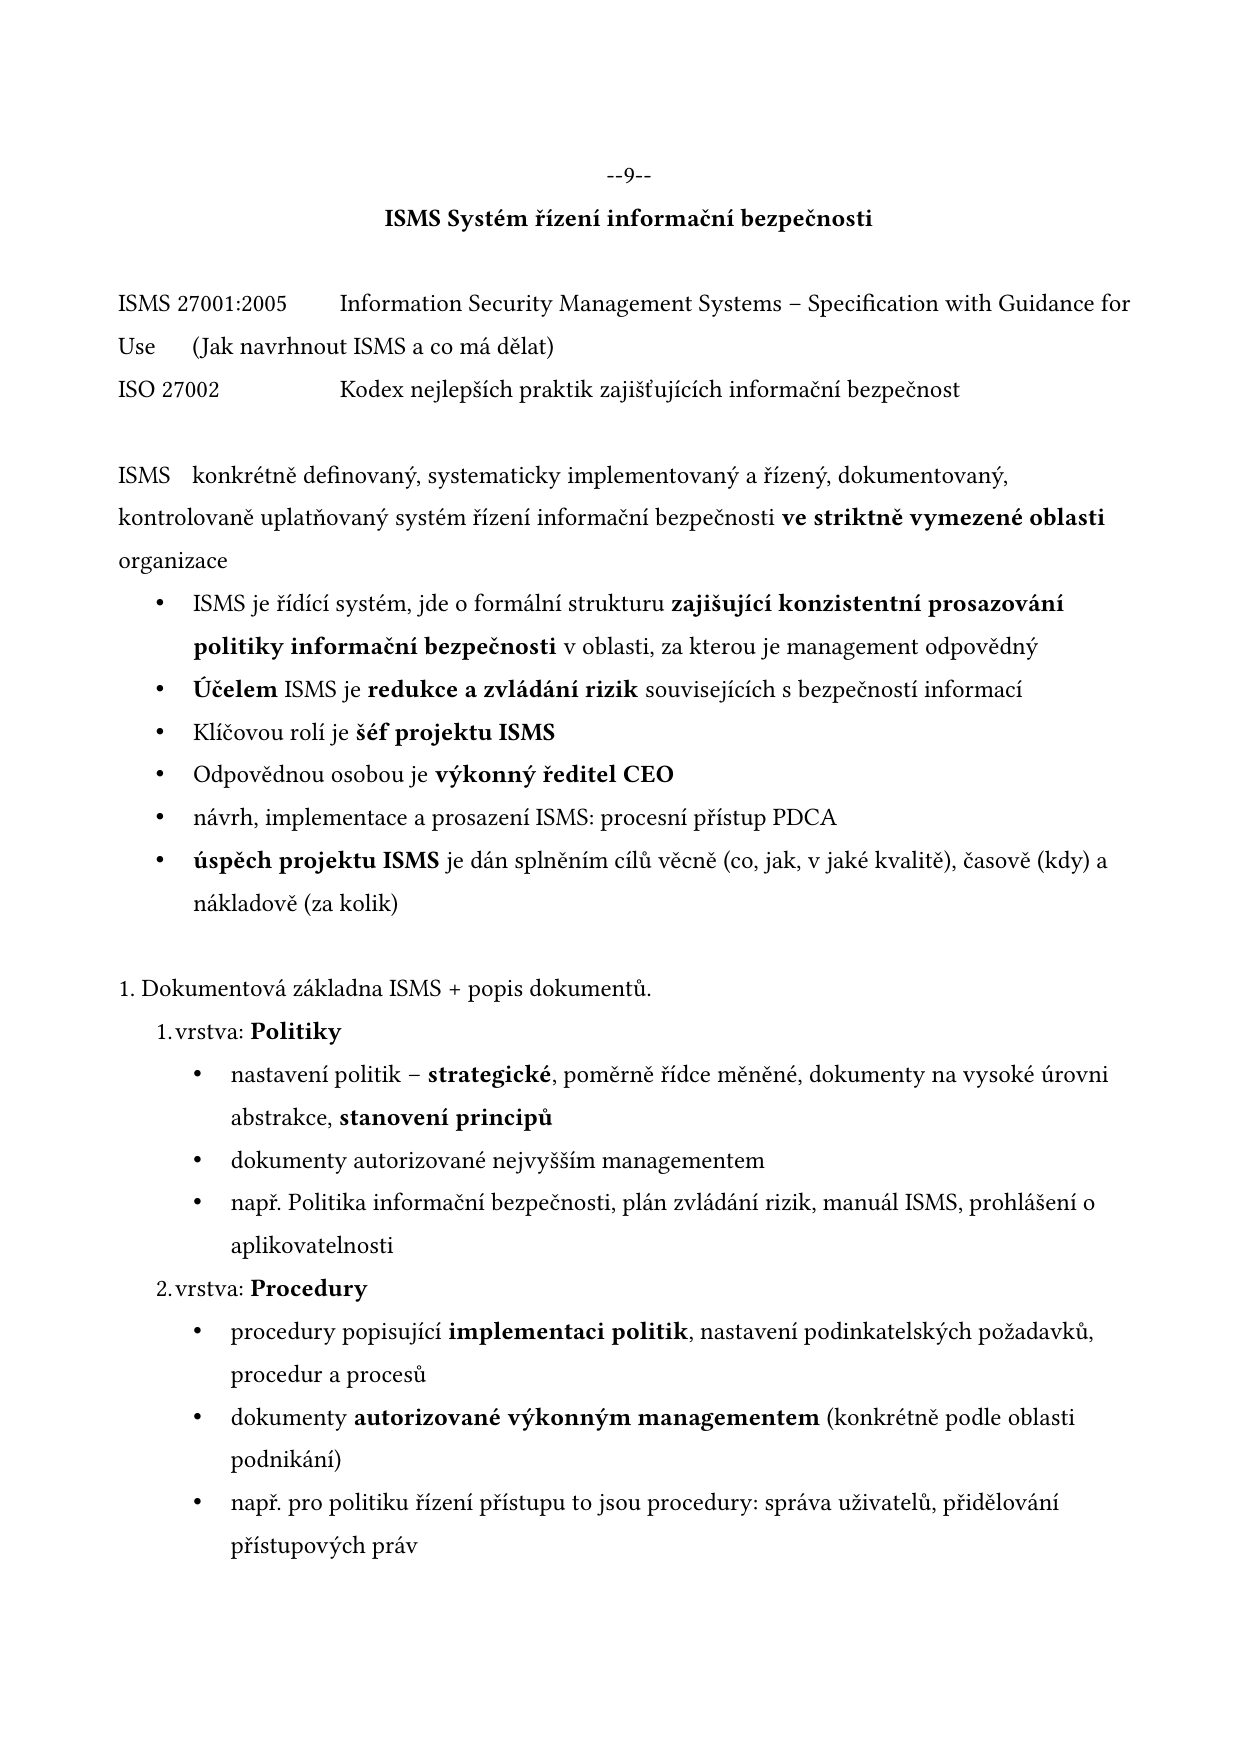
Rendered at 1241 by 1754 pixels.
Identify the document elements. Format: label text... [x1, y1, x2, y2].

list Účelem ISMS je redukce a zvládání rizik souvisejících s bezpečností informací [156, 675, 1139, 703]
list Klíčovou rolí je šéf projektu ISMS [156, 717, 1139, 746]
text ISMS 27001:2005 Information Security Management Systems – Specification with Guidance for Use (Jak navrhnout ISMS a co má dělat) [118, 289, 1139, 361]
list návrh, implementace a prosazení ISMS: procesní přístup PDCA [156, 803, 1139, 832]
list vrstva: Procedury [156, 1274, 1139, 1303]
list např. pro politiku řízení přístupu to jsou procedury: správa uživatelů, přidělování přístupových práv [193, 1488, 1139, 1559]
text 1. Dokumentová základna ISMS + popis dokumentů. [118, 974, 1139, 1003]
list procedury popisující implementaci politik, nastavení podinkatelských požadavků, procedur a procesů [193, 1317, 1139, 1388]
list dokumenty autorizované výkonným managementem (konkrétně podle oblasti podnikání) [193, 1402, 1139, 1474]
list např. Politika informační bezpečnosti, plán zvládání rizik, manuál ISMS, prohlášení o aplikovatelnosti [193, 1188, 1139, 1260]
list dokumenty autorizované nejvyšším managementem [193, 1146, 1139, 1174]
list nastavení politik – strategické, poměrně řídce měněné, dokumenty na vysoké úrovni abstrakce, stanovení principů [193, 1060, 1139, 1131]
text ISO 27002 Kodex nejlepších praktik zajišťujících informační bezpečnost [118, 375, 1139, 403]
list úspěch projektu ISMS je dán splněním cílů věcně (co, jak, v jaké kvalitě), časově (kdy) a nákladově (za kolik) [156, 846, 1139, 917]
text ISMS konkrétně definovaný, systematicky implementovaný a řízený, dokumentovaný, kontrolovaně uplatňovaný systém řízení informační bezpečnosti ve striktně vymezené oblasti organizace [118, 461, 1139, 575]
list ISMS je řídící systém, jde o formální strukturu zajišující konzistentní prosazování politiky informační bezpečnosti v oblasti, za kterou je management odpovědný [156, 589, 1139, 660]
text ISMS Systém řízení informační bezpečnosti [118, 204, 1139, 232]
list vrstva: Politiky [156, 1017, 1139, 1046]
list Odpovědnou osobou je výkonný ředitel CEO [156, 760, 1139, 789]
text --9-- [118, 161, 1139, 189]
